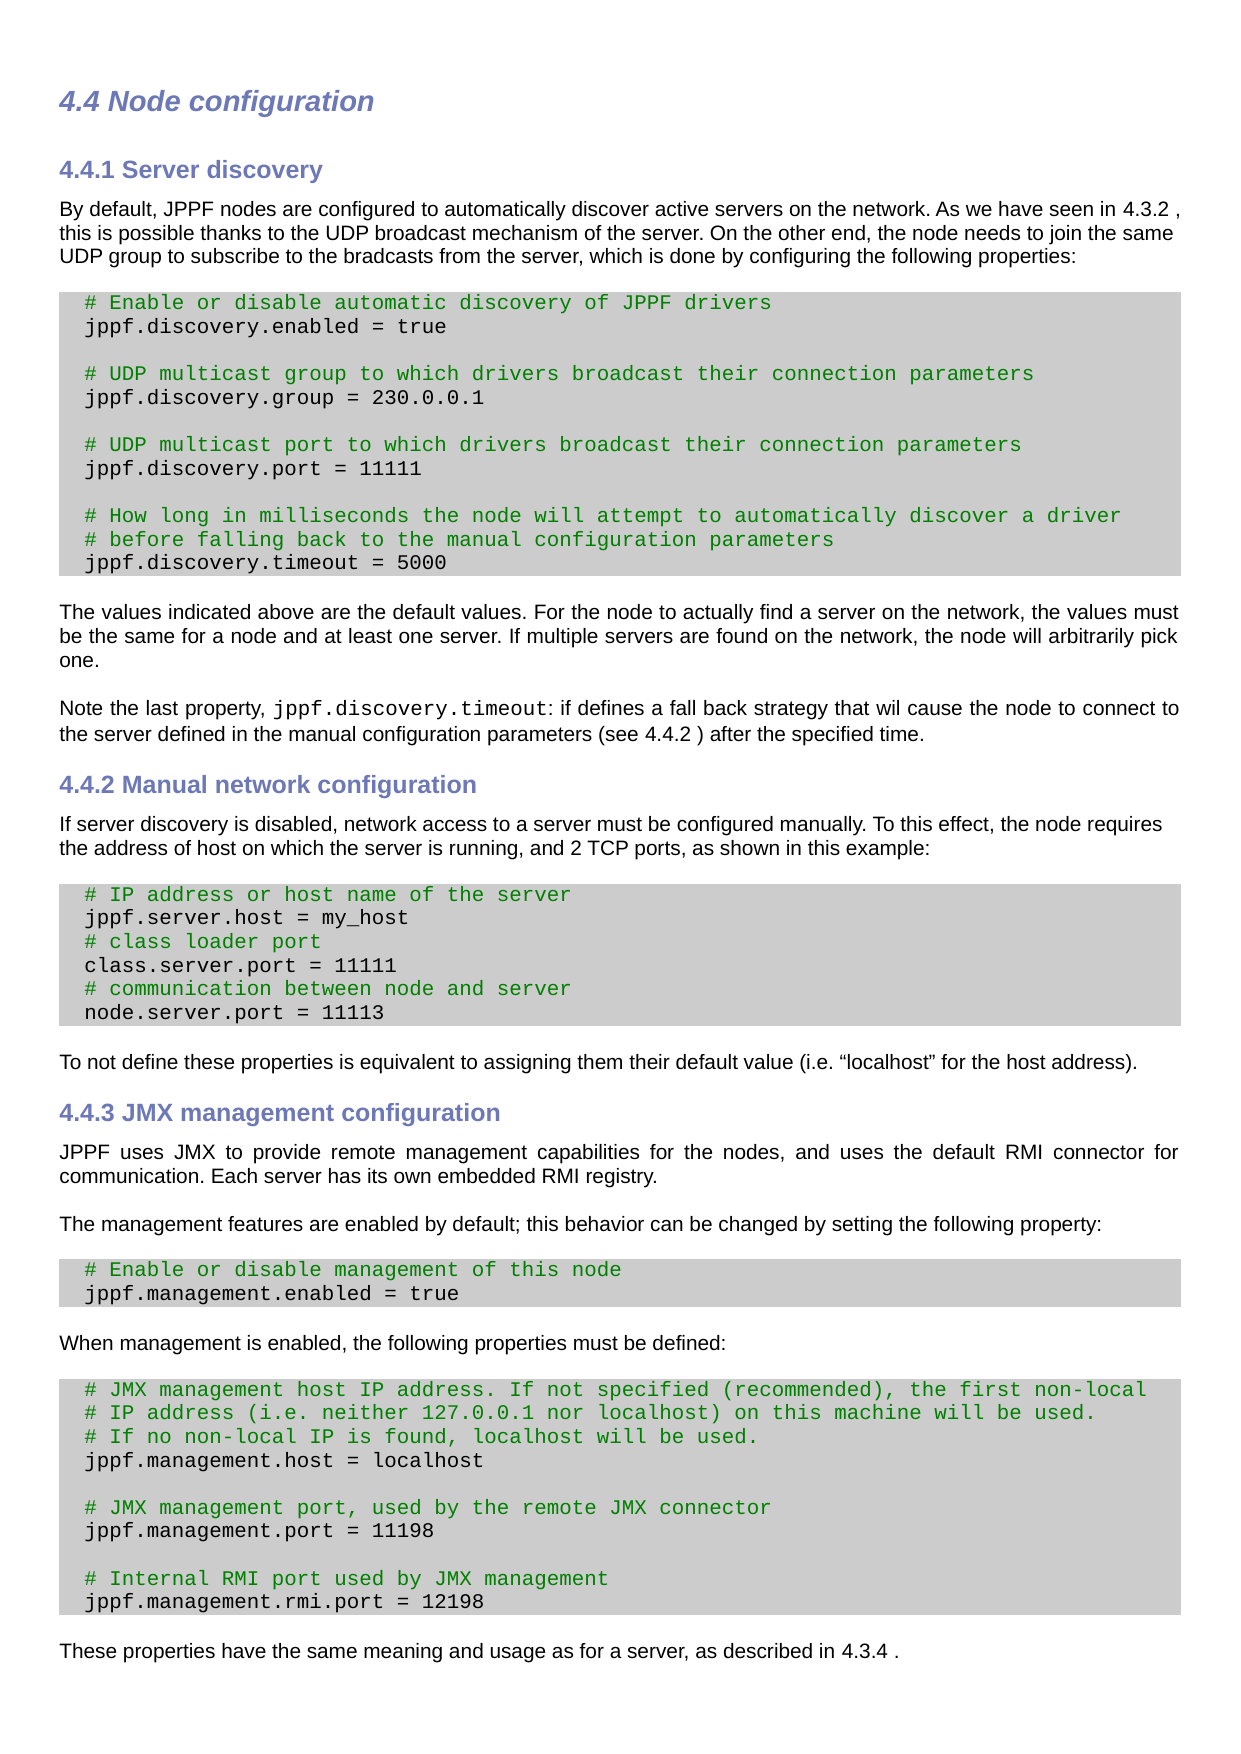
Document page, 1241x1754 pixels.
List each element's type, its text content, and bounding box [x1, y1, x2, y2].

text # class loader port [59, 931, 1181, 954]
text The management features are enabled by default; this behavior can be changed by setting the following property: [59, 1212, 1181, 1236]
text JPPF uses JMX to provide remote management capabilities for the nodes, and uses the default RMI connector for communication. Each server has its own embedded RMI registry. [59, 1140, 1181, 1188]
text jppf.server.host = my_host [59, 907, 1181, 931]
text # Enable or disable management of this node [59, 1259, 1181, 1283]
subtitle JMX management configuration [59, 1098, 1181, 1127]
text # How long in milliseconds the node will attempt to automatically discover a driver # before falling back to the manual configuration parameters jppf.discovery.timeout = 5000 [59, 505, 1181, 576]
text # IP address or host name of the server [59, 884, 1181, 907]
subtitle Manual network configuration [59, 771, 1181, 799]
text # Enable or disable automatic discovery of JPPF drivers jppf.discovery.enabled = true [59, 292, 1181, 339]
text Note the last property, jppf.discovery.timeout: if defines a fall back strategy that wil cause the node to connect to the server defined in the manual configuration parameters (see 4.4.2 ) after the specified time. [59, 696, 1181, 746]
text If server discovery is disabled, network access to a server must be configured manually. To this effect, the node requires the address of host on which the server is running, and 2 TCP ports, as shown in this example: [59, 812, 1181, 860]
subtitle Server discovery [59, 155, 1181, 184]
text The values indicated above are the default values. For the node to actually find a server on the network, the values must be the same for a node and at least one server. If multiple servers are found on the network, the node will arbitrarily pick one. [59, 600, 1181, 672]
text # IP address (i.e. neither 127.0.0.1 nor localhost) on this machine will be used. [59, 1402, 1181, 1426]
text jppf.management.enabled = true [59, 1283, 1181, 1307]
text # UDP multicast group to which drivers broadcast their connection parameters jppf.discovery.group = 230.0.0.1 # UDP multicast port to which drivers broadcast their connection parameters jppf.discovery.port = 11111 [59, 363, 1181, 481]
text class.server.port = 11111 # communication between node and server node.server.port = 11113 [59, 954, 1181, 1026]
text # If no non-local IP is found, localhost will be used. jppf.management.host = localhost # JMX management port, used by the remote JMX connector jppf.management.port = 11198 # Internal RMI port used by JMX management jppf.management.rmi.port = 12198 [59, 1426, 1181, 1615]
text By default, JPPF nodes are configured to automatically discover active servers on the network. As we have seen in 4.3.2 , this is possible thanks to the UDP broadcast mechanism of the server. On the other end, the node needs to join the same UDP group to subscribe to the bradcasts from the server, which is done by configuring the following properties: [59, 196, 1181, 268]
text When management is enabled, the following properties must be defined: [59, 1331, 1181, 1355]
text To not define these properties is equivalent to assigning them their default value (i.e. “localhost” for the host address). [59, 1049, 1181, 1073]
subtitle Node configuration [59, 84, 1181, 118]
text These properties have the same meaning and usage as for a server, as described in 4.3.4 . [59, 1639, 1181, 1663]
text # JMX management host IP address. If not specified (recommended), the first non-local [59, 1379, 1181, 1402]
